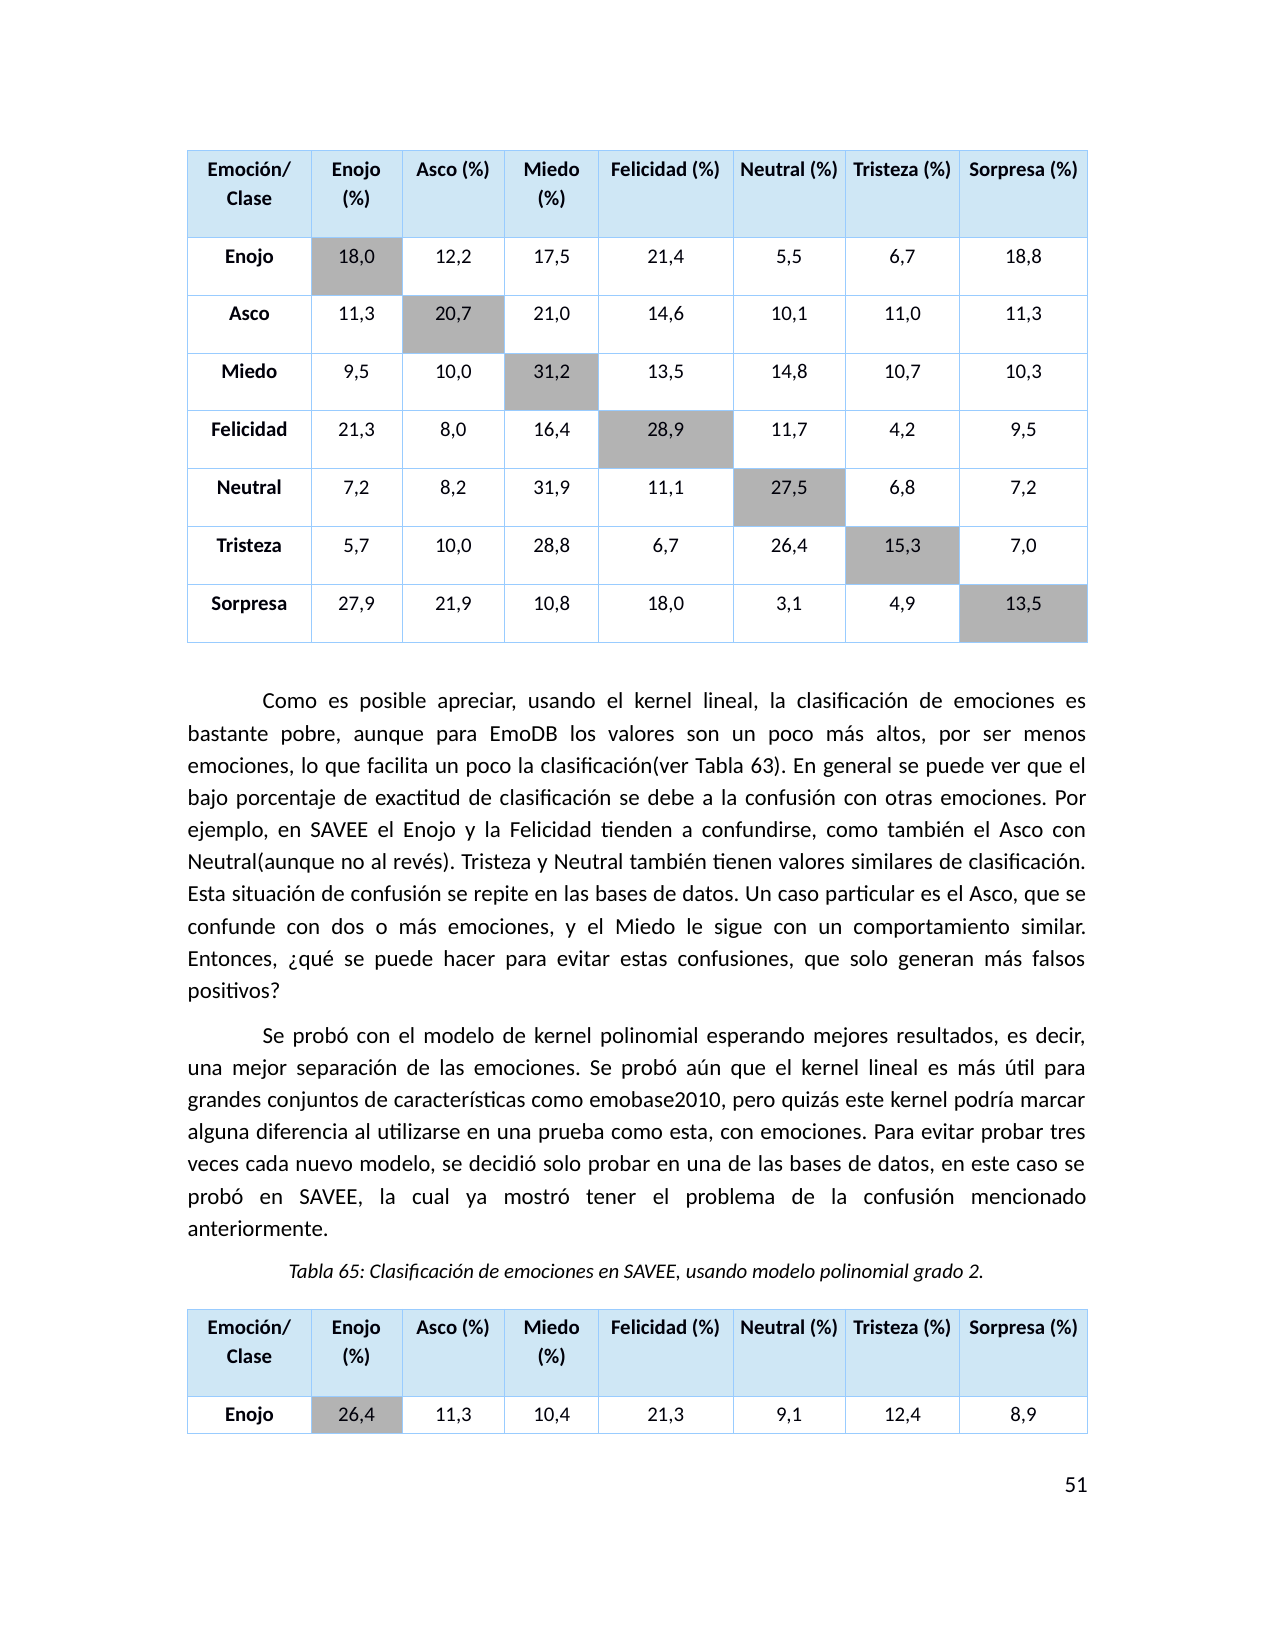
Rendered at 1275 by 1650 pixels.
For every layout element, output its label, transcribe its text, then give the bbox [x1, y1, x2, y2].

table_cell 6,7 [846, 238, 959, 295]
table_header Tristeza (%) [846, 151, 959, 237]
table_cell 8,0 [403, 411, 504, 468]
text Tabla 65: Clasificación de emociones en SAVEE, usando modelo polinomial grado 2. [187, 1259, 1087, 1284]
table_cell 13,5 [599, 354, 733, 410]
table_header Sorpresa (%) [960, 1310, 1087, 1396]
table_header Emoción/Clase [188, 151, 311, 237]
table_cell 11,7 [734, 411, 845, 468]
table_cell 12,2 [403, 238, 504, 295]
table_cell 31,2 [505, 354, 598, 410]
table_cell 10,8 [505, 585, 598, 642]
table_cell 12,4 [846, 1397, 959, 1433]
table_cell 26,4 [734, 527, 845, 584]
table_header Enojo (%) [312, 1310, 402, 1396]
table_cell 10,0 [403, 527, 504, 584]
table_cell Tristeza [188, 527, 311, 584]
table_cell 11,3 [403, 1397, 504, 1433]
table_cell 28,8 [505, 527, 598, 584]
table_cell 26,4 [312, 1397, 402, 1433]
text Como es posible apreciar, usando el kernel lineal, la clasificación de emociones es bastante pobre, aunque para EmoDB los valores son un poco más altos, por ser menos emociones, lo que facilita un poco la clasificación(ver Tabla 63). En general se puede ver que el bajo porcentaje de exactitud de clasificación se debe a la confusión con otras emociones. Por ejemplo, en SAVEE el Enojo y la Felicidad tienden a confundirse, como también el Asco con Neutral(aunque no al revés). Tristeza y Neutral también tienen valores similares de clasificación. Esta situación de confusión se repite en las bases de datos. Un caso particular es el Asco, que se confunde con dos o más emociones, y el Miedo le sigue con un comportamiento similar. Entonces, ¿qué se puede hacer para evitar estas confusiones, que solo generan más falsos positivos? [187, 686, 1087, 1004]
table_cell 9,5 [960, 411, 1087, 468]
table_cell 21,0 [505, 296, 598, 353]
table_cell 10,7 [846, 354, 959, 410]
table_cell Miedo [188, 354, 311, 410]
table_cell Enojo [188, 1397, 311, 1433]
table_cell 8,2 [403, 469, 504, 526]
table_cell 5,5 [734, 238, 845, 295]
table_header Neutral (%) [734, 1310, 845, 1396]
table_cell 5,7 [312, 527, 402, 584]
table_cell Sorpresa [188, 585, 311, 642]
table_header Asco (%) [403, 151, 504, 237]
table_cell 10,0 [403, 354, 504, 410]
table_cell 10,3 [960, 354, 1087, 410]
table_cell 20,7 [403, 296, 504, 353]
table_cell 21,3 [599, 1397, 733, 1433]
table_cell 18,8 [960, 238, 1087, 295]
table_header Asco (%) [403, 1310, 504, 1396]
table_cell Asco [188, 296, 311, 353]
table_header Emoción/Clase [188, 1310, 311, 1396]
table_cell 21,4 [599, 238, 733, 295]
table_cell 15,3 [846, 527, 959, 584]
table_cell 6,8 [846, 469, 959, 526]
table_cell 11,0 [846, 296, 959, 353]
table_cell 11,3 [312, 296, 402, 353]
table_cell 16,4 [505, 411, 598, 468]
table_cell 21,9 [403, 585, 504, 642]
table_cell 7,0 [960, 527, 1087, 584]
table_header Felicidad (%) [599, 151, 733, 237]
table_cell 27,9 [312, 585, 402, 642]
table_cell Neutral [188, 469, 311, 526]
table_cell 9,1 [734, 1397, 845, 1433]
table_cell 4,9 [846, 585, 959, 642]
table_cell 31,9 [505, 469, 598, 526]
table_cell 21,3 [312, 411, 402, 468]
table_cell 17,5 [505, 238, 598, 295]
table_cell 7,2 [312, 469, 402, 526]
table_header Felicidad (%) [599, 1310, 733, 1396]
table_cell 18,0 [312, 238, 402, 295]
table_cell 6,7 [599, 527, 733, 584]
table_header Miedo (%) [505, 151, 598, 237]
table_cell 13,5 [960, 585, 1087, 642]
table_cell 11,3 [960, 296, 1087, 353]
table_cell 7,2 [960, 469, 1087, 526]
table_cell 10,4 [505, 1397, 598, 1433]
table_cell 18,0 [599, 585, 733, 642]
table_header Tristeza (%) [846, 1310, 959, 1396]
table_cell 11,1 [599, 469, 733, 526]
table_cell Enojo [188, 238, 311, 295]
table_cell 14,6 [599, 296, 733, 353]
table_header Enojo (%) [312, 151, 402, 237]
table_cell 3,1 [734, 585, 845, 642]
table_cell 27,5 [734, 469, 845, 526]
table_header Miedo (%) [505, 1310, 598, 1396]
table_cell 14,8 [734, 354, 845, 410]
table_cell 9,5 [312, 354, 402, 410]
table_header Sorpresa (%) [960, 151, 1087, 237]
table_cell 28,9 [599, 411, 733, 468]
text Se probó con el modelo de kernel polinomial esperando mejores resultados, es decir, una mejor separación de las emociones. Se probó aún que el kernel lineal es más útil para grandes conjuntos de características como emobase2010, pero quizás este kernel podría marcar alguna diferencia al utilizarse en una prueba como esta, con emociones. Para evitar probar tres veces cada nuevo modelo, se decidió solo probar en una de las bases de datos, en este caso se probó en SAVEE, la cual ya mostró tener el problema de la confusión mencionado anteriormente. [187, 1021, 1087, 1242]
table_cell 10,1 [734, 296, 845, 353]
table_cell 4,2 [846, 411, 959, 468]
table_cell Felicidad [188, 411, 311, 468]
table_cell 8,9 [960, 1397, 1087, 1433]
table_header Neutral (%) [734, 151, 845, 237]
